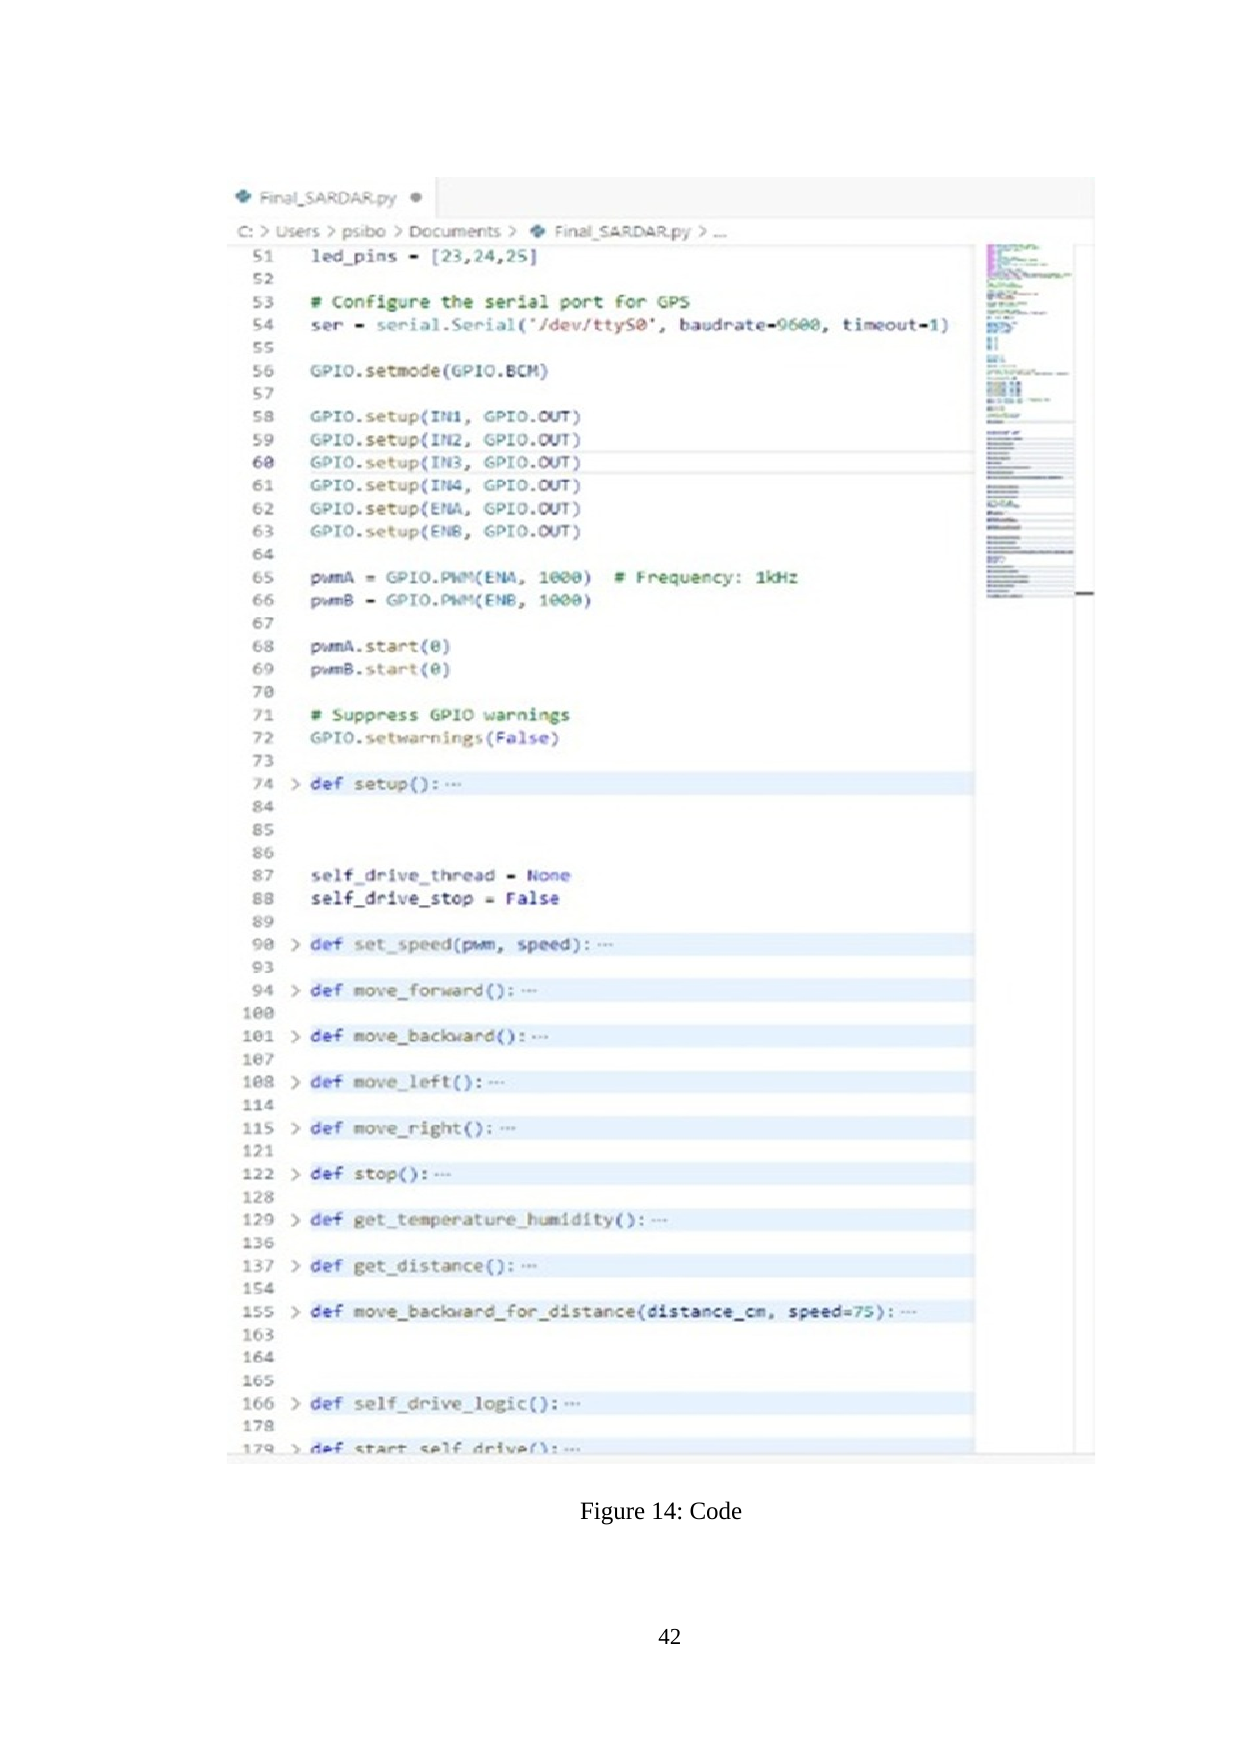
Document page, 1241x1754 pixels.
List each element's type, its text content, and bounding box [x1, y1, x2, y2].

picture [226, 177, 1096, 1464]
text Figure 14: Code [207, 1496, 1115, 1525]
